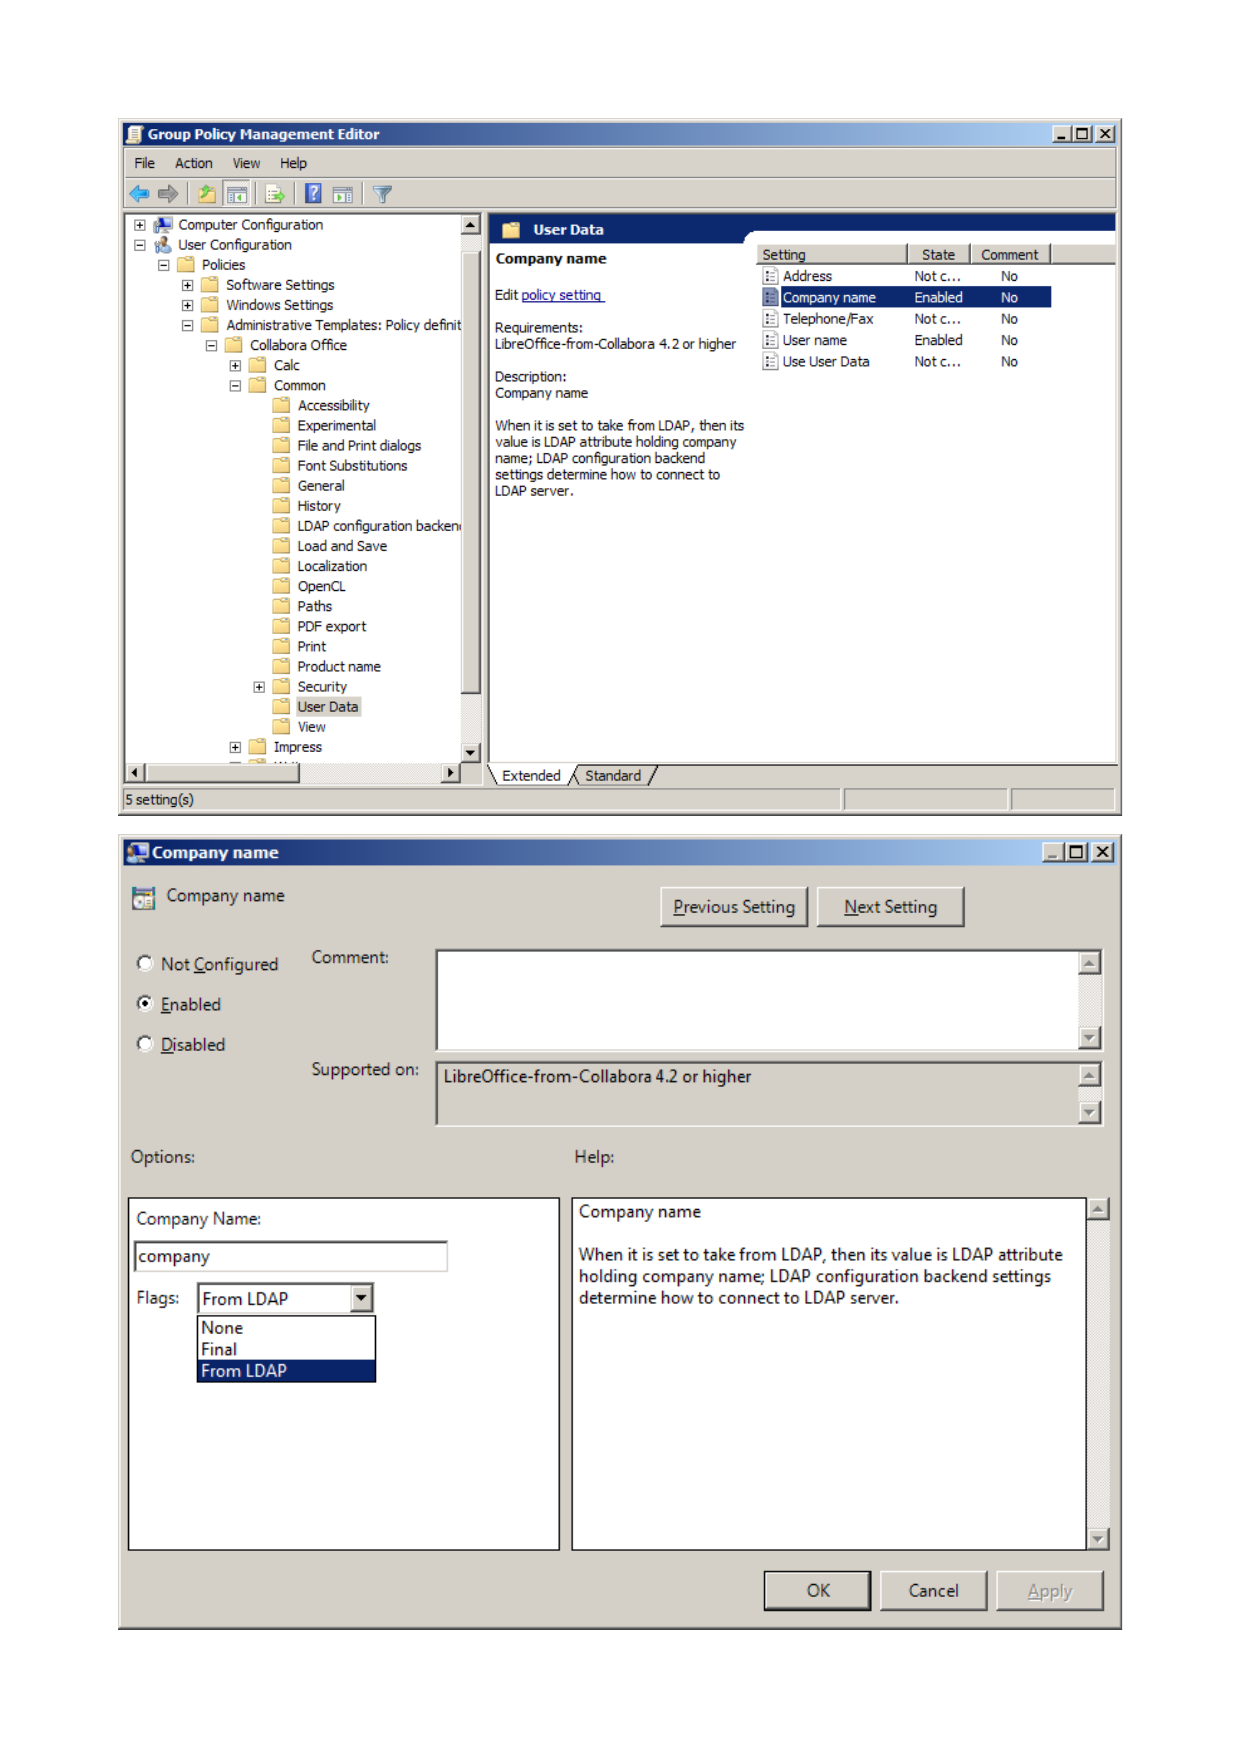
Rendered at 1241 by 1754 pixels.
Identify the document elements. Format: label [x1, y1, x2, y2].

picture [118, 834, 1123, 1630]
picture [118, 118, 1123, 816]
